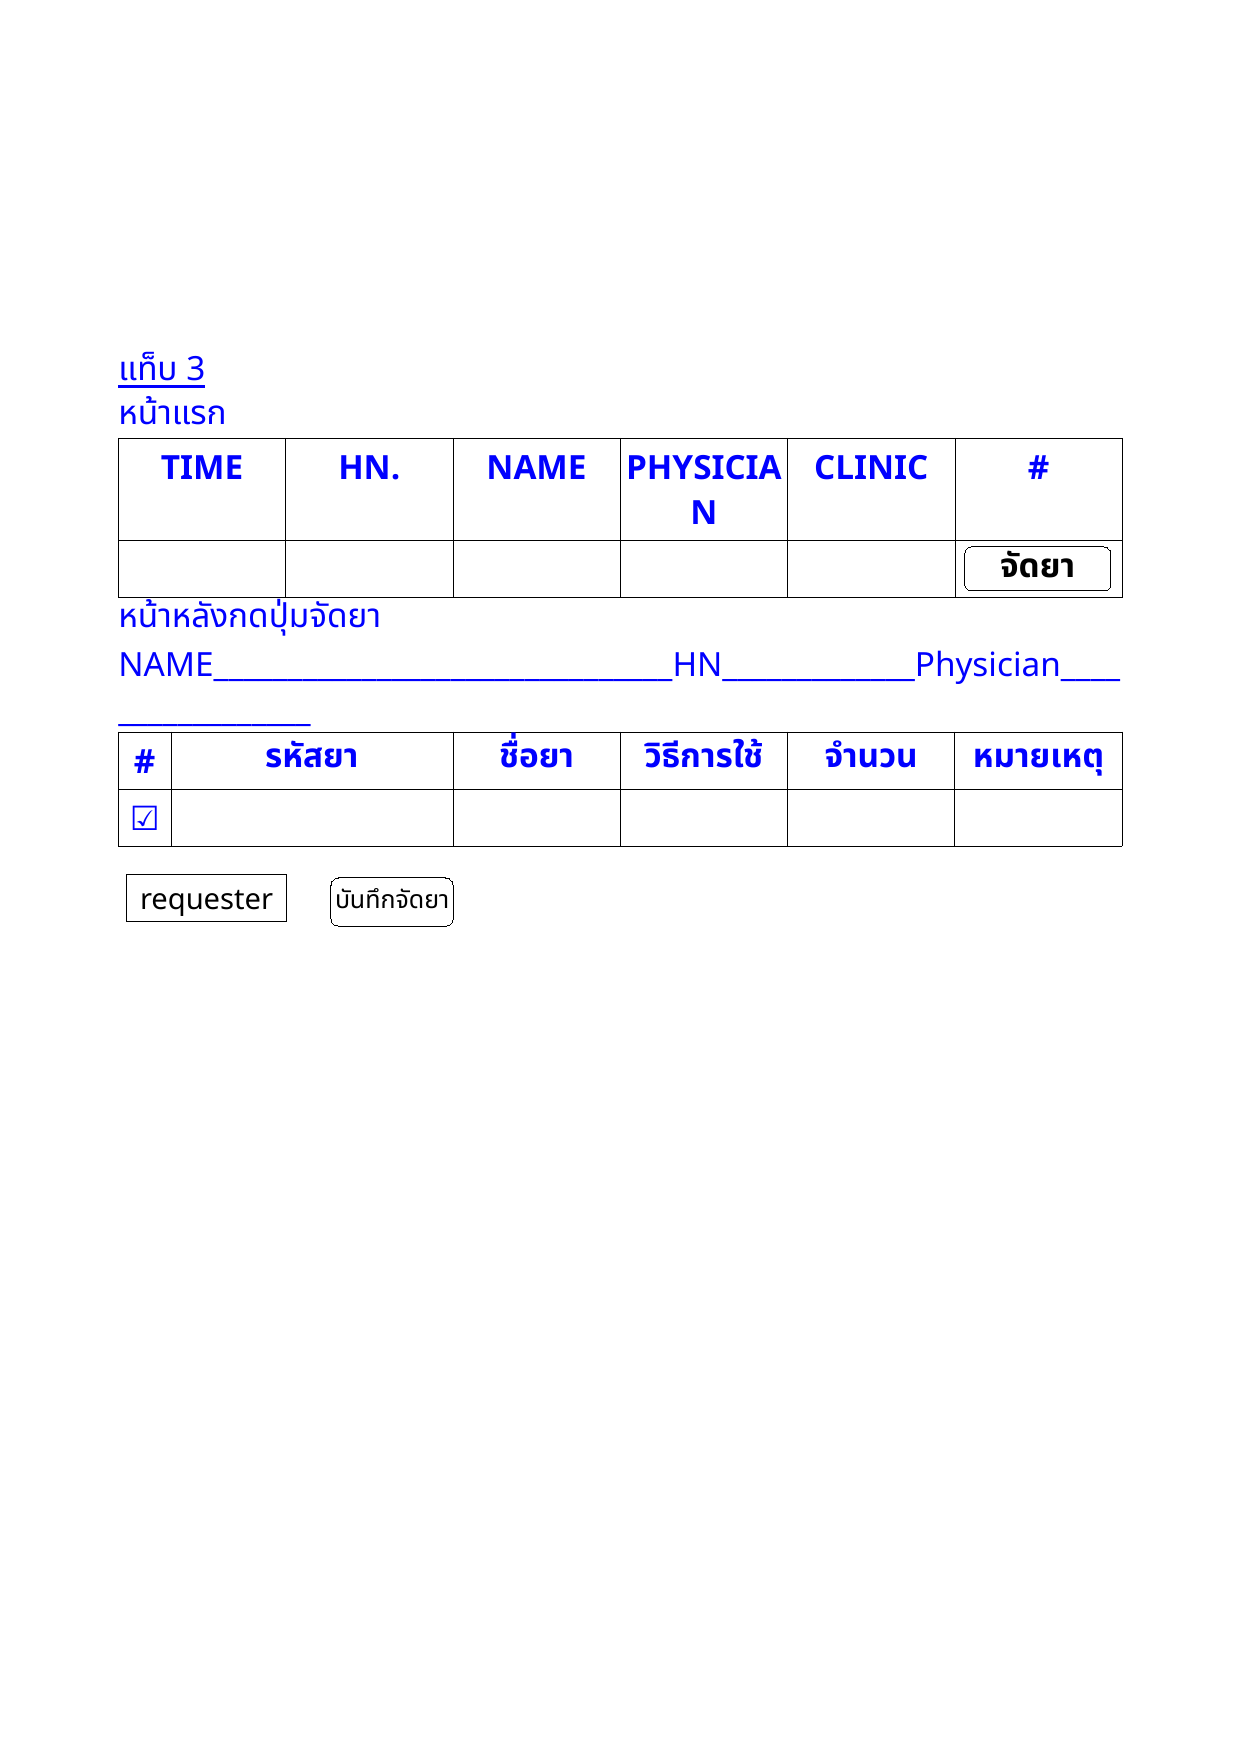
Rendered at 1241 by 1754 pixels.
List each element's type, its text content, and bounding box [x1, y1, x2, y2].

text NAME_______________________________HN_____________Physician_________________ [118, 641, 1122, 732]
table_header CLINIC [788, 439, 955, 540]
text หน้าแรก [118, 394, 1122, 438]
table_header TIME [119, 439, 285, 540]
table_cell [621, 790, 787, 846]
table_cell ☑ [119, 790, 171, 846]
table_header จำนวน [788, 733, 954, 788]
text หน้าหลังกดปุ่มจัดยา [118, 598, 1122, 641]
table_cell [788, 790, 954, 846]
table_cell [621, 541, 787, 597]
table_cell [956, 541, 1122, 597]
table_cell [955, 790, 1122, 846]
table_header PHYSICIAN [621, 439, 787, 540]
table_header วิธีการใช้ [621, 733, 787, 788]
table_header # [956, 439, 1122, 540]
table_header รหัสยา [172, 733, 453, 788]
table_cell [172, 790, 453, 846]
table_header # [119, 733, 171, 788]
table_cell [788, 541, 955, 597]
text แท็บ 3 [118, 345, 1122, 394]
table_header หมายเหตุ [955, 733, 1122, 788]
table_cell [454, 541, 620, 597]
table_cell [286, 541, 453, 597]
table_header ชื่อยา [454, 733, 620, 788]
table_cell [454, 790, 620, 846]
table_header NAME [454, 439, 620, 540]
table_cell [119, 541, 285, 597]
table_header HN. [286, 439, 453, 540]
